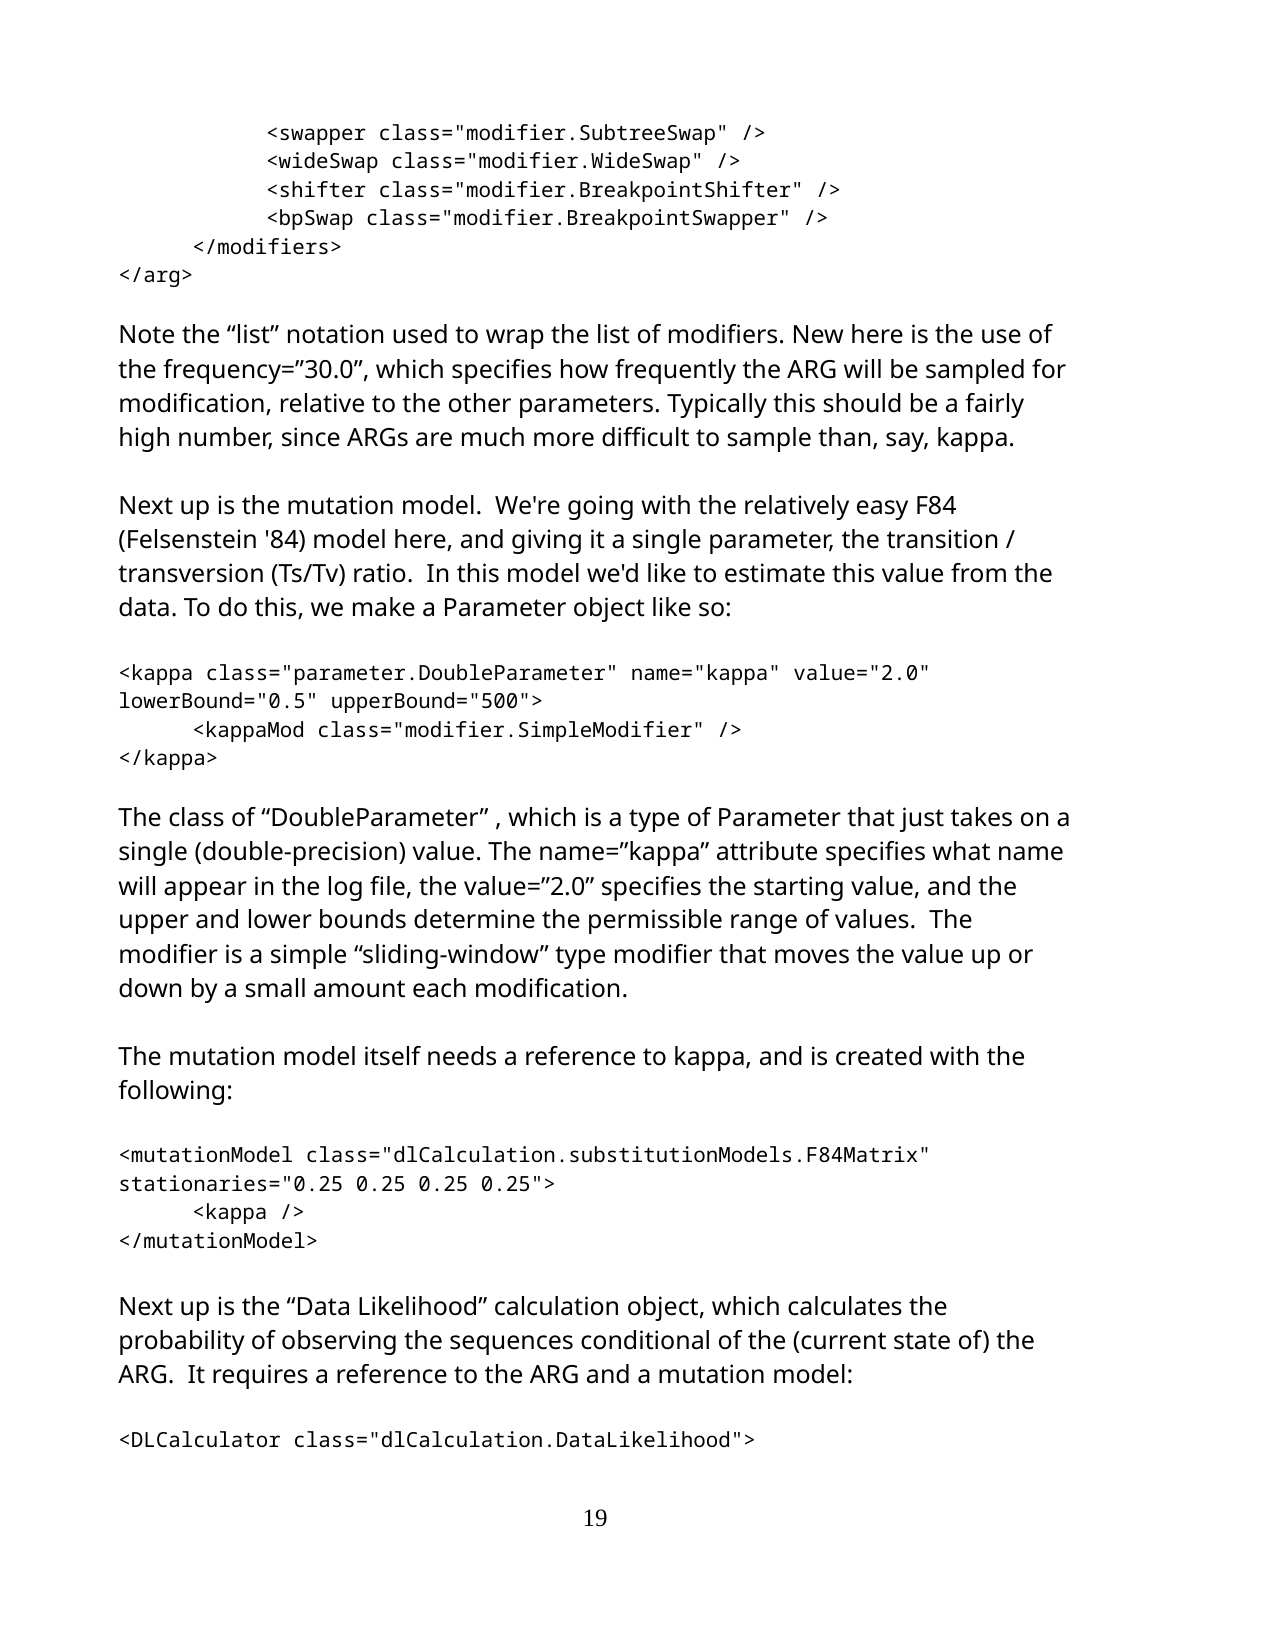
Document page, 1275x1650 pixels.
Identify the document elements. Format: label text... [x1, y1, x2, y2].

text <DLCalculator class="dlCalculation.DataLikelihood"> [118, 1425, 1071, 1453]
text </arg> [118, 260, 1071, 289]
text </modifiers> [118, 232, 1071, 260]
text <shifter class="modifier.BreakpointShifter" /> [118, 175, 1071, 203]
text </mutationModel> [118, 1226, 1071, 1254]
text The mutation model itself needs a reference to kappa, and is created with the following: [118, 1038, 1071, 1107]
text <kappa class="parameter.DoubleParameter" name="kappa" value="2.0" lowerBound="0.5" upperBound="500"> [118, 658, 1071, 715]
text Next up is the “Data Likelihood” calculation object, which calculates the probability of observing the sequences conditional of the (current state of) the ARG. It requires a reference to the ARG and a mutation model: [118, 1288, 1071, 1391]
text <kappa /> [118, 1197, 1071, 1226]
text The class of “DoubleParameter” , which is a type of Parameter that just takes on a single (double-precision) value. The name=”kappa” attribute specifies what name will appear in the log file, the value=”2.0” specifies the starting value, and the upper and lower bounds determine the permissible range of values. The modifier is a simple “sliding-window” type modifier that moves the value up or down by a small amount each modification. [118, 800, 1071, 1004]
text <mutationModel class="dlCalculation.substitutionModels.F84Matrix" stationaries="0.25 0.25 0.25 0.25"> [118, 1141, 1071, 1197]
text <kappaMod class="modifier.SimpleModifier" /> [118, 715, 1071, 743]
text <wideSwap class="modifier.WideSwap" /> [118, 147, 1071, 175]
text Note the “list” notation used to wrap the list of modifiers. New here is the use of the frequency=”30.0”, which specifies how frequently the ARG will be sampled for modification, relative to the other parameters. Typically this should be a fairly high number, since ARGs are much more difficult to sample than, say, kappa. [118, 317, 1071, 453]
text Next up is the mutation model. We're going with the relatively easy F84 (Felsenstein '84) model here, and giving it a single parameter, the transition / transversion (Ts/Tv) ratio. In this model we'd like to estimate this value from the data. To do this, we make a Parameter object like so: [118, 487, 1071, 624]
text </kappa> [118, 743, 1071, 772]
text <swapper class="modifier.SubtreeSwap" /> [118, 118, 1071, 147]
text <bpSwap class="modifier.BreakpointSwapper" /> [118, 203, 1071, 232]
